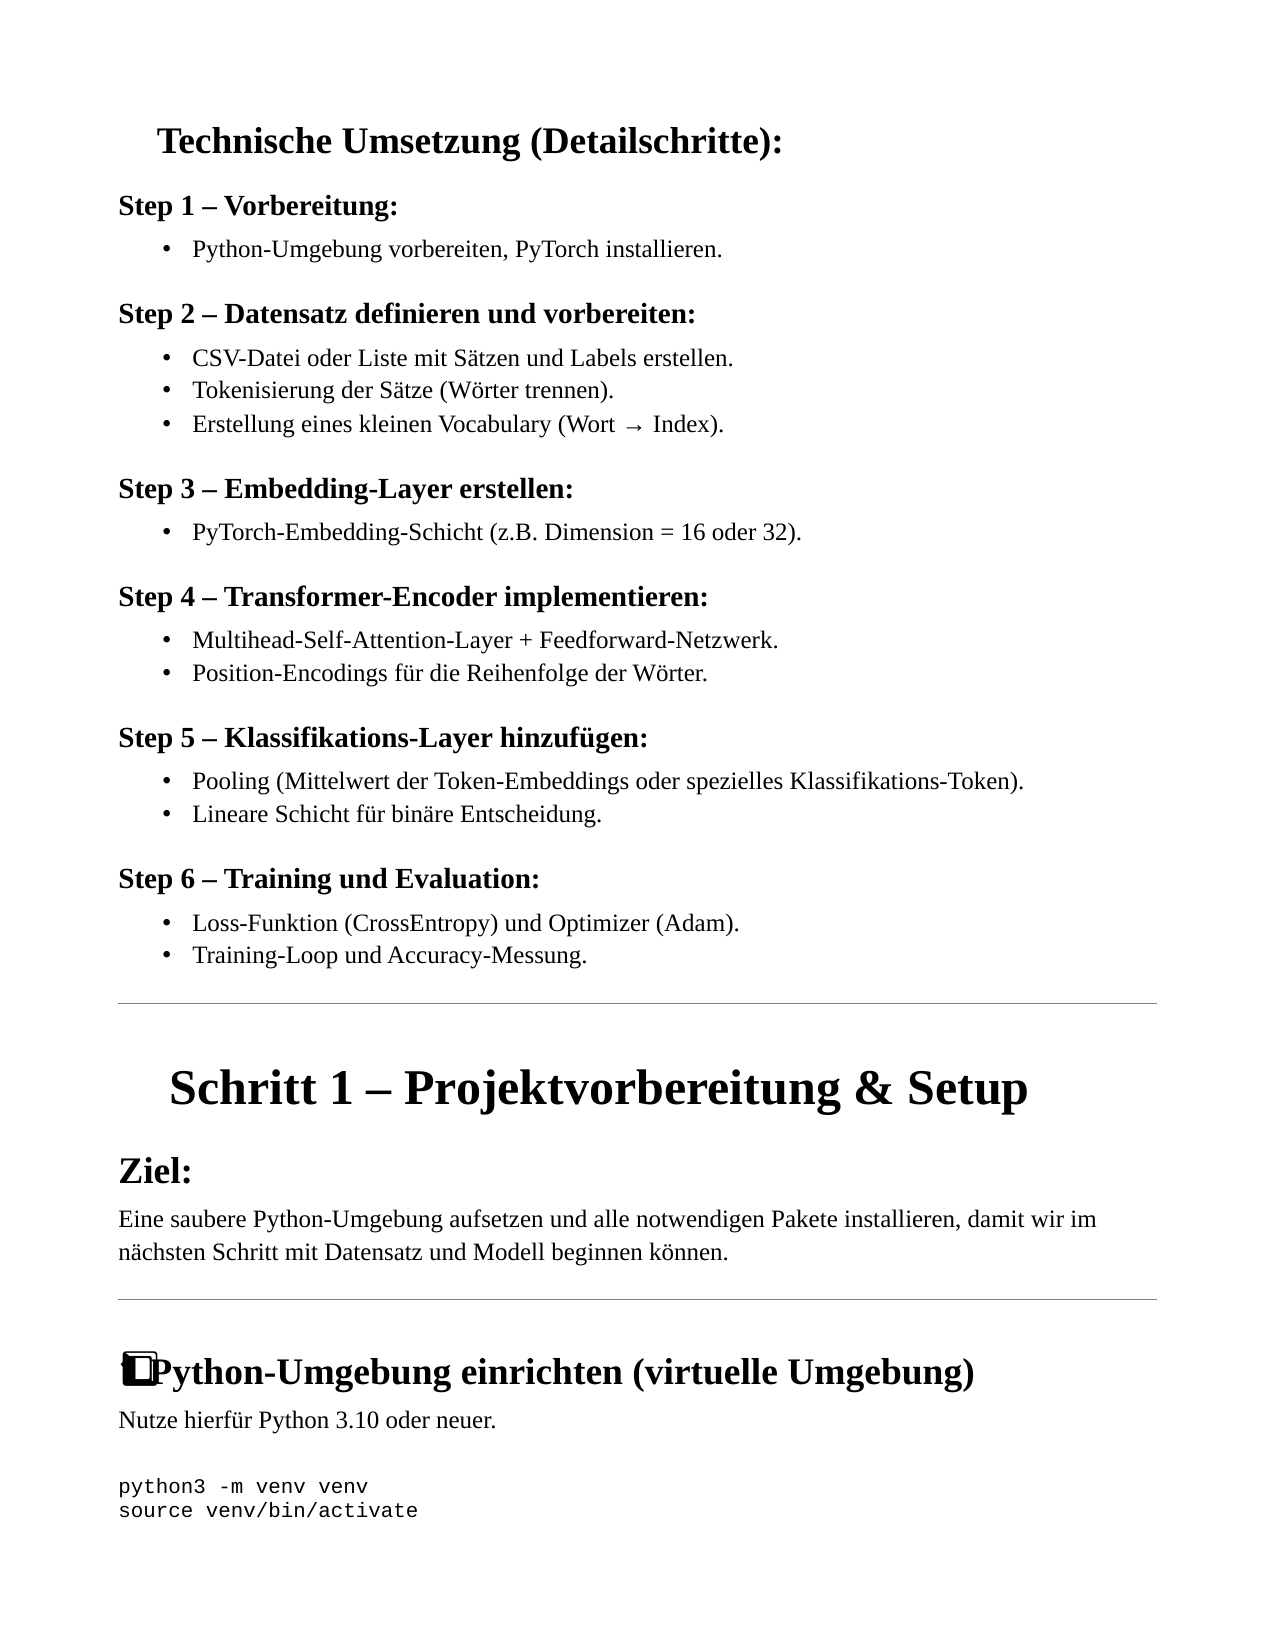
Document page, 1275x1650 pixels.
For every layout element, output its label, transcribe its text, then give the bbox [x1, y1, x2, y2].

list Position-Encodings für die Reihenfolge der Wörter. [162, 658, 1157, 687]
subtitle Step 1 – Vorbereitung: [118, 188, 1157, 222]
text Eine saubere Python-Umgebung aufsetzen und alle notwendigen Pakete installieren, damit wir im nächsten Schritt mit Datensatz und Modell beginnen können. [118, 1204, 1157, 1266]
subtitle ✅ Schritt 1 – Projektvorbereitung & Setup [118, 1057, 1157, 1115]
list Python-Umgebung vorbereiten, PyTorch installieren. [162, 234, 1157, 263]
subtitle 1️⃣ Python-Umgebung einrichten (virtuelle Umgebung) [118, 1350, 1157, 1393]
subtitle Step 6 – Training und Evaluation: [118, 862, 1157, 895]
subtitle Ziel: [118, 1148, 1157, 1191]
subtitle Step 5 – Klassifikations-Layer hinzufügen: [118, 720, 1157, 754]
text python3 -m venv venv [118, 1477, 1157, 1500]
subtitle 🚀 Technische Umsetzung (Detailschritte): [118, 118, 1157, 161]
text Nutze hierfür Python 3.10 oder neuer. [118, 1405, 1157, 1434]
list Loss-Funktion (CrossEntropy) und Optimizer (Adam). [162, 908, 1157, 936]
subtitle Step 4 – Transformer-Encoder implementieren: [118, 579, 1157, 613]
list Lineare Schicht für binäre Entscheidung. [162, 799, 1157, 828]
list PyTorch-Embedding-Schicht (z.B. Dimension = 16 oder 32). [162, 517, 1157, 546]
list Pooling (Mittelwert der Token-Embeddings oder spezielles Klassifikations-Token). [162, 766, 1157, 795]
text source venv/bin/activate [118, 1500, 1157, 1524]
subtitle Step 3 – Embedding-Layer erstellen: [118, 471, 1157, 504]
list CSV-Datei oder Liste mit Sätzen und Labels erstellen. [162, 343, 1157, 371]
list Tokenisierung der Sätze (Wörter trennen). [162, 376, 1157, 404]
list Training-Loop und Accuracy-Messung. [162, 941, 1157, 969]
subtitle Step 2 – Datensatz definieren und vorbereiten: [118, 297, 1157, 330]
list Erstellung eines kleinen Vocabulary (Wort → Index). [162, 409, 1157, 437]
list Multihead-Self-Attention-Layer + Feedforward-Netzwerk. [162, 625, 1157, 654]
